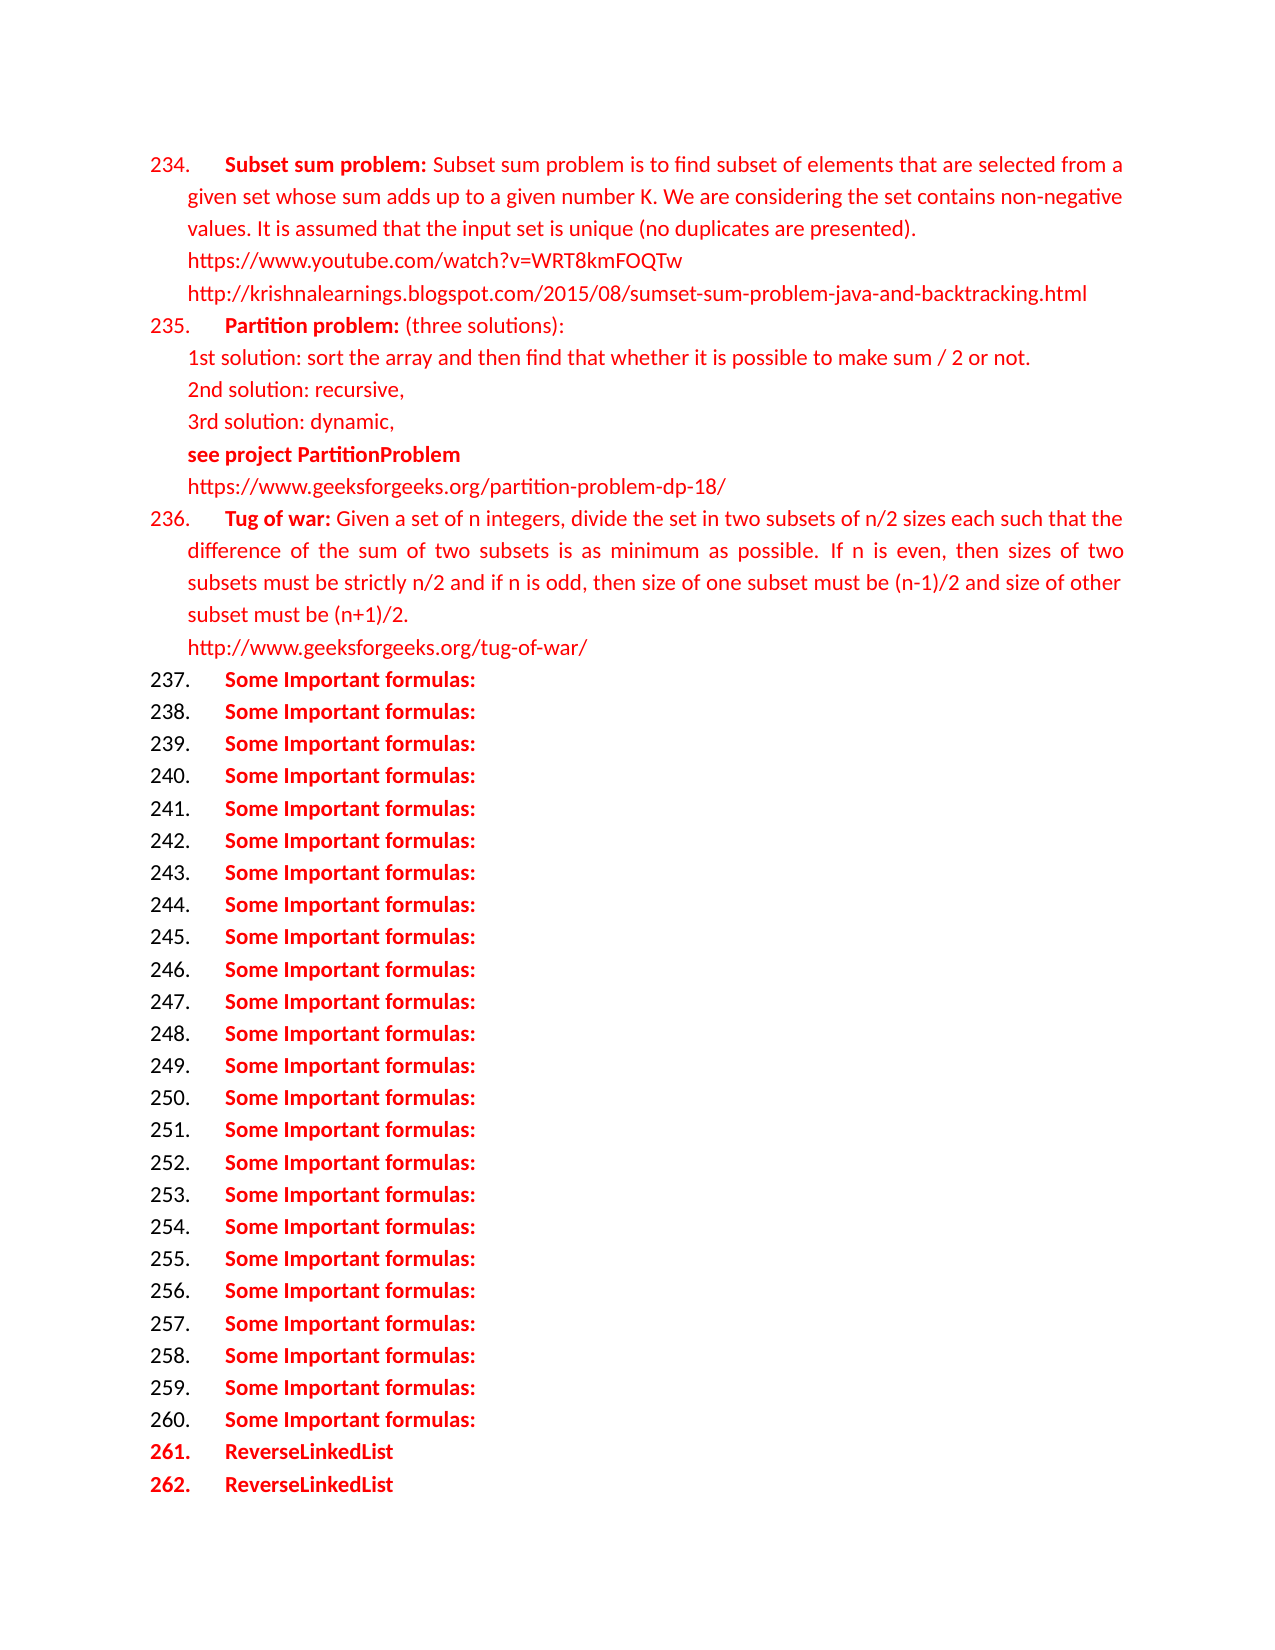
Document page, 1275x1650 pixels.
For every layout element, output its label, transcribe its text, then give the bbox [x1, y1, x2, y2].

list 3rd solution: dynamic, [150, 407, 1125, 436]
list http://www.geeksforgeeks.org/tug-of-war/ [150, 633, 1125, 661]
list ReverseLinkedList [150, 1470, 1125, 1498]
list Some Important formulas: [150, 1212, 1125, 1240]
list Some Important formulas: [150, 1373, 1125, 1401]
list Some Important formulas: [150, 987, 1125, 1015]
list Some Important formulas: [150, 1116, 1125, 1144]
list https://www.geeksforgeeks.org/partition-problem-dp-18/ [150, 472, 1125, 500]
list Some Important formulas: [150, 1148, 1125, 1176]
list 1st solution: sort the array and then find that whether it is possible to make sum / 2 or not. [150, 343, 1125, 371]
list Some Important formulas: [150, 1309, 1125, 1337]
list 2nd solution: recursive, [150, 375, 1125, 403]
list Some Important formulas: [150, 1180, 1125, 1208]
list ReverseLinkedList [150, 1437, 1125, 1466]
list Some Important formulas: [150, 858, 1125, 886]
list Some Important formulas: [150, 1051, 1125, 1079]
list Some Important formulas: [150, 1277, 1125, 1304]
list Some Important formulas: [150, 1341, 1125, 1369]
list Some Important formulas: [150, 1244, 1125, 1272]
list see project PartitionProblem [150, 440, 1125, 468]
list Some Important formulas: [150, 826, 1125, 854]
list Some Important formulas: [150, 955, 1125, 983]
list Some Important formulas: [150, 729, 1125, 757]
list Some Important formulas: [150, 1019, 1125, 1047]
list Some Important formulas: [150, 794, 1125, 822]
list Tug of war: Given a set of n integers, divide the set in two subsets of n/2 sizes each such that the difference of the sum of two subsets is as minimum as possible. If n is even, then sizes of two subsets must be strictly n/2 and if n is odd, then size of one subset must be (n-1)/2 and size of other subset must be (n+1)/2. [150, 504, 1125, 629]
list Partition problem: (three solutions): [150, 311, 1125, 339]
list Some Important formulas: [150, 1405, 1125, 1433]
list Some Important formulas: [150, 890, 1125, 918]
list https://www.youtube.com/watch?v=WRT8kmFOQTw [150, 247, 1125, 274]
list Some Important formulas: [150, 1083, 1125, 1111]
list http://krishnalearnings.blogspot.com/2015/08/sumset-sum-problem-java-and-backtracking.html [150, 279, 1125, 307]
list Subset sum problem: Subset sum problem is to find subset of elements that are selected from a given set whose sum adds up to a given number K. We are considering the set contains non-negative values. It is assumed that the input set is unique (no duplicates are presented). [150, 150, 1125, 242]
list Some Important formulas: [150, 665, 1125, 693]
list Some Important formulas: [150, 762, 1125, 789]
list Some Important formulas: [150, 697, 1125, 725]
list Some Important formulas: [150, 922, 1125, 951]
